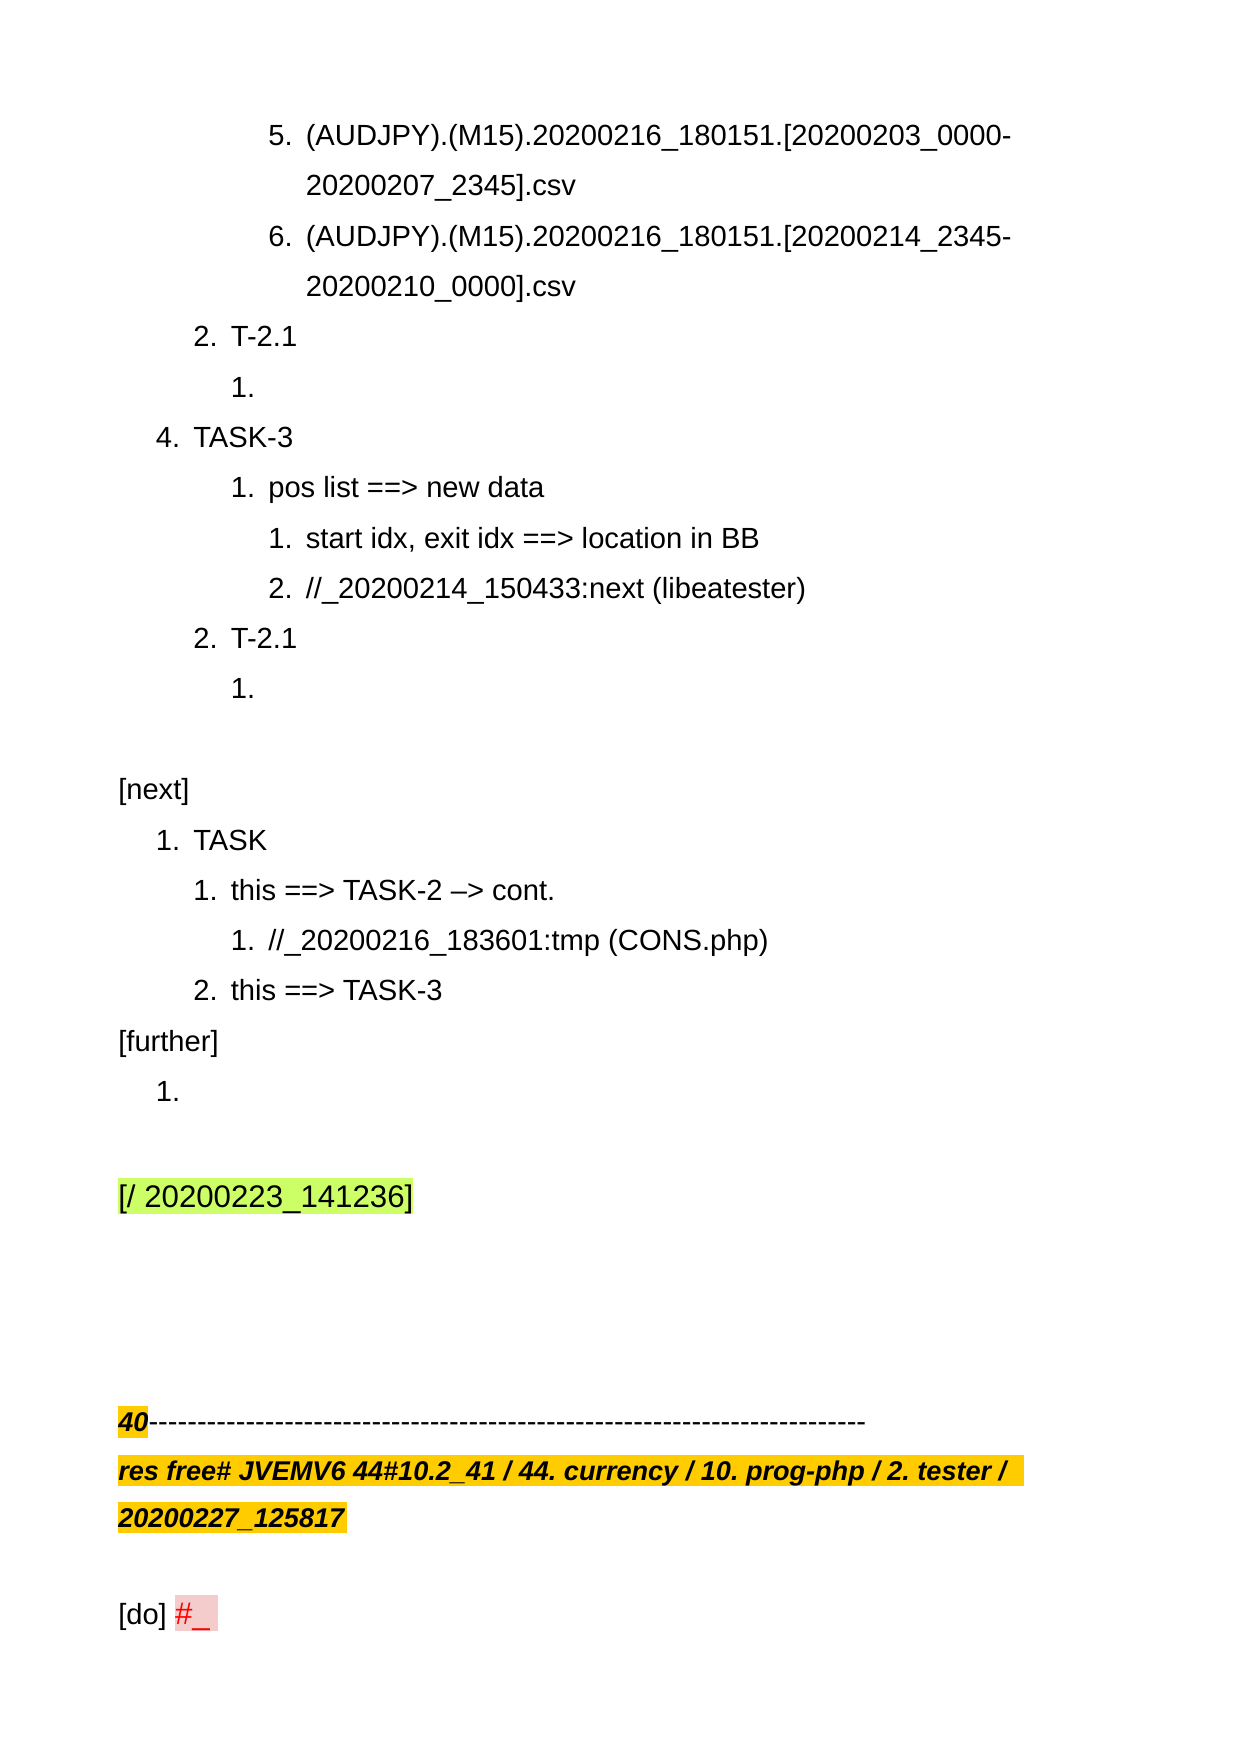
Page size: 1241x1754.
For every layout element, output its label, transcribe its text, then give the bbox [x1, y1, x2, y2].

list TASK [156, 822, 1122, 856]
list start idx, exit idx ==> location in BB [268, 521, 1122, 554]
list //_20200216_183601:tmp (CONS.php) [231, 923, 1122, 957]
text [further] [118, 1024, 1122, 1057]
list this ==> TASK-2 –> cont. [193, 873, 1122, 906]
text [do] #_ [118, 1595, 1122, 1631]
list (AUDJPY).(M15).20200216_180151.[20200203_0000-20200207_2345].csv [268, 118, 1122, 202]
text 40-------------------------------------------------------------------------- [118, 1404, 1122, 1438]
list T-2.1 [193, 319, 1122, 353]
text [next] [118, 772, 1122, 806]
list T-2.1 [193, 621, 1122, 655]
list (AUDJPY).(M15).20200216_180151.[20200214_2345-20200210_0000].csv [268, 219, 1122, 303]
list pos list ==> new data [231, 470, 1122, 504]
text res free# JVEMV6 44#10.2_41 / 44. currency / 10. prog-php / 2. tester / 20200227_125817 [118, 1455, 1122, 1533]
list TASK-3 [156, 420, 1122, 453]
text [/ 20200223_141236] [118, 1124, 1122, 1214]
list this ==> TASK-3 [193, 973, 1122, 1007]
list //_20200214_150433:next (libeatester) [268, 571, 1122, 604]
